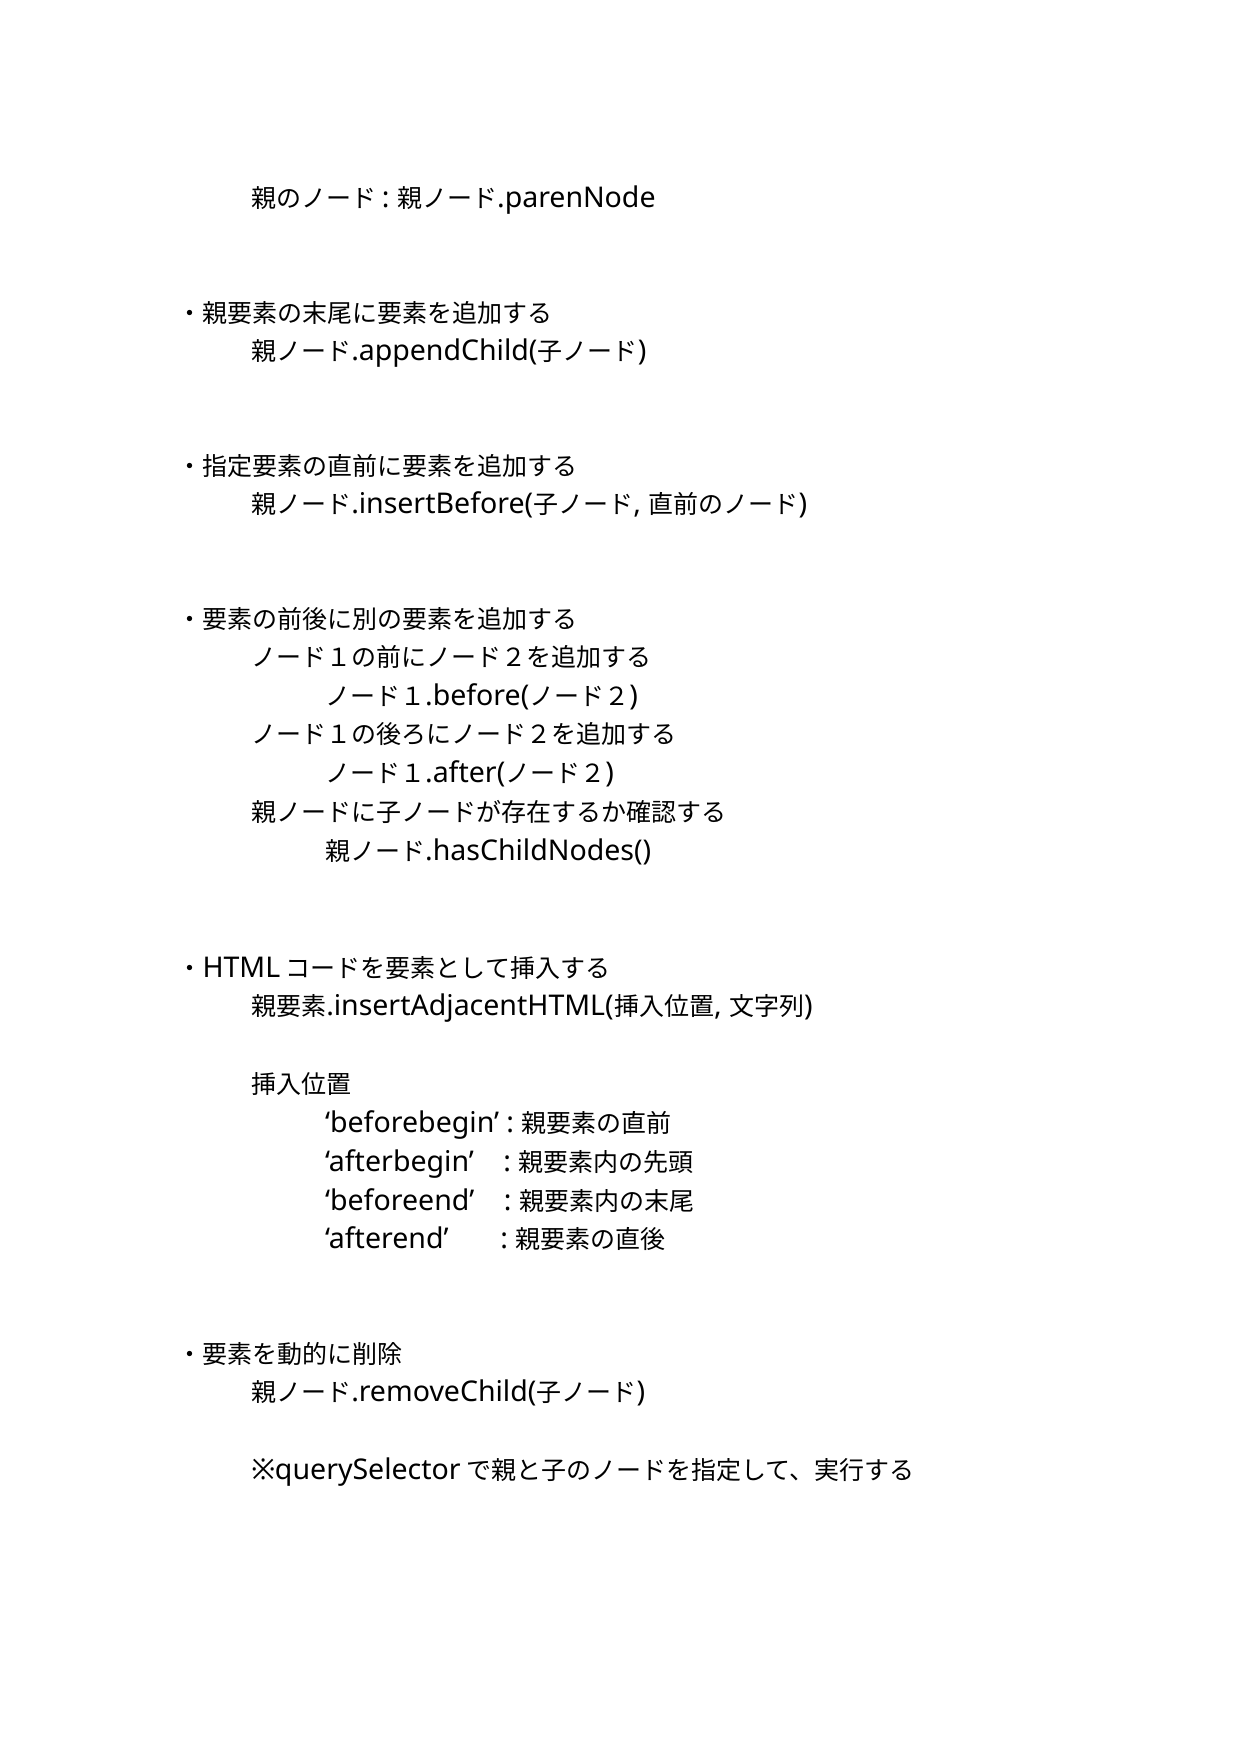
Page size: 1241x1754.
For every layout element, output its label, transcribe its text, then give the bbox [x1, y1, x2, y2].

text ・要素の前後に別の要素を追加する [177, 599, 1063, 636]
text 親要素.insertAdjacentHTML(挿入位置, 文字列) [177, 985, 1063, 1024]
text 親ノード.insertBefore(子ノード, 直前のノード) [177, 483, 1063, 522]
text 親ノード.removeChild(子ノード) [177, 1371, 1063, 1410]
text 挿入位置 [177, 1063, 1063, 1102]
text ・親要素の末尾に要素を追加する [177, 294, 1063, 330]
text ‘beforeend’ : 親要素内の末尾 [177, 1179, 1063, 1218]
text ‘beforebegin’ : 親要素の直前 [177, 1102, 1063, 1141]
text ・HTMLコードを要素として挿入する [177, 946, 1063, 985]
text 親のノード : 親ノード.parenNode [177, 177, 1063, 216]
text 親ノード.hasChildNodes() [177, 830, 1063, 869]
text ・指定要素の直前に要素を追加する [177, 447, 1063, 483]
text ノード１.after(ノード２) [177, 752, 1063, 791]
text ・要素を動的に削除 [177, 1335, 1063, 1371]
text 親ノードに子ノードが存在するか確認する [177, 791, 1063, 830]
text ‘afterbegin’ : 親要素内の先頭 [177, 1141, 1063, 1179]
text 親ノード.appendChild(子ノード) [177, 330, 1063, 369]
text ノード１の前にノード２を追加する [177, 636, 1063, 674]
text ※querySelectorで親と子のノードを指定して、実行する [177, 1449, 1063, 1488]
text ノード１の後ろにノード２を追加する [177, 713, 1063, 752]
text ‘afterend’ : 親要素の直後 [177, 1218, 1063, 1257]
text ノード１.before(ノード２) [177, 674, 1063, 713]
